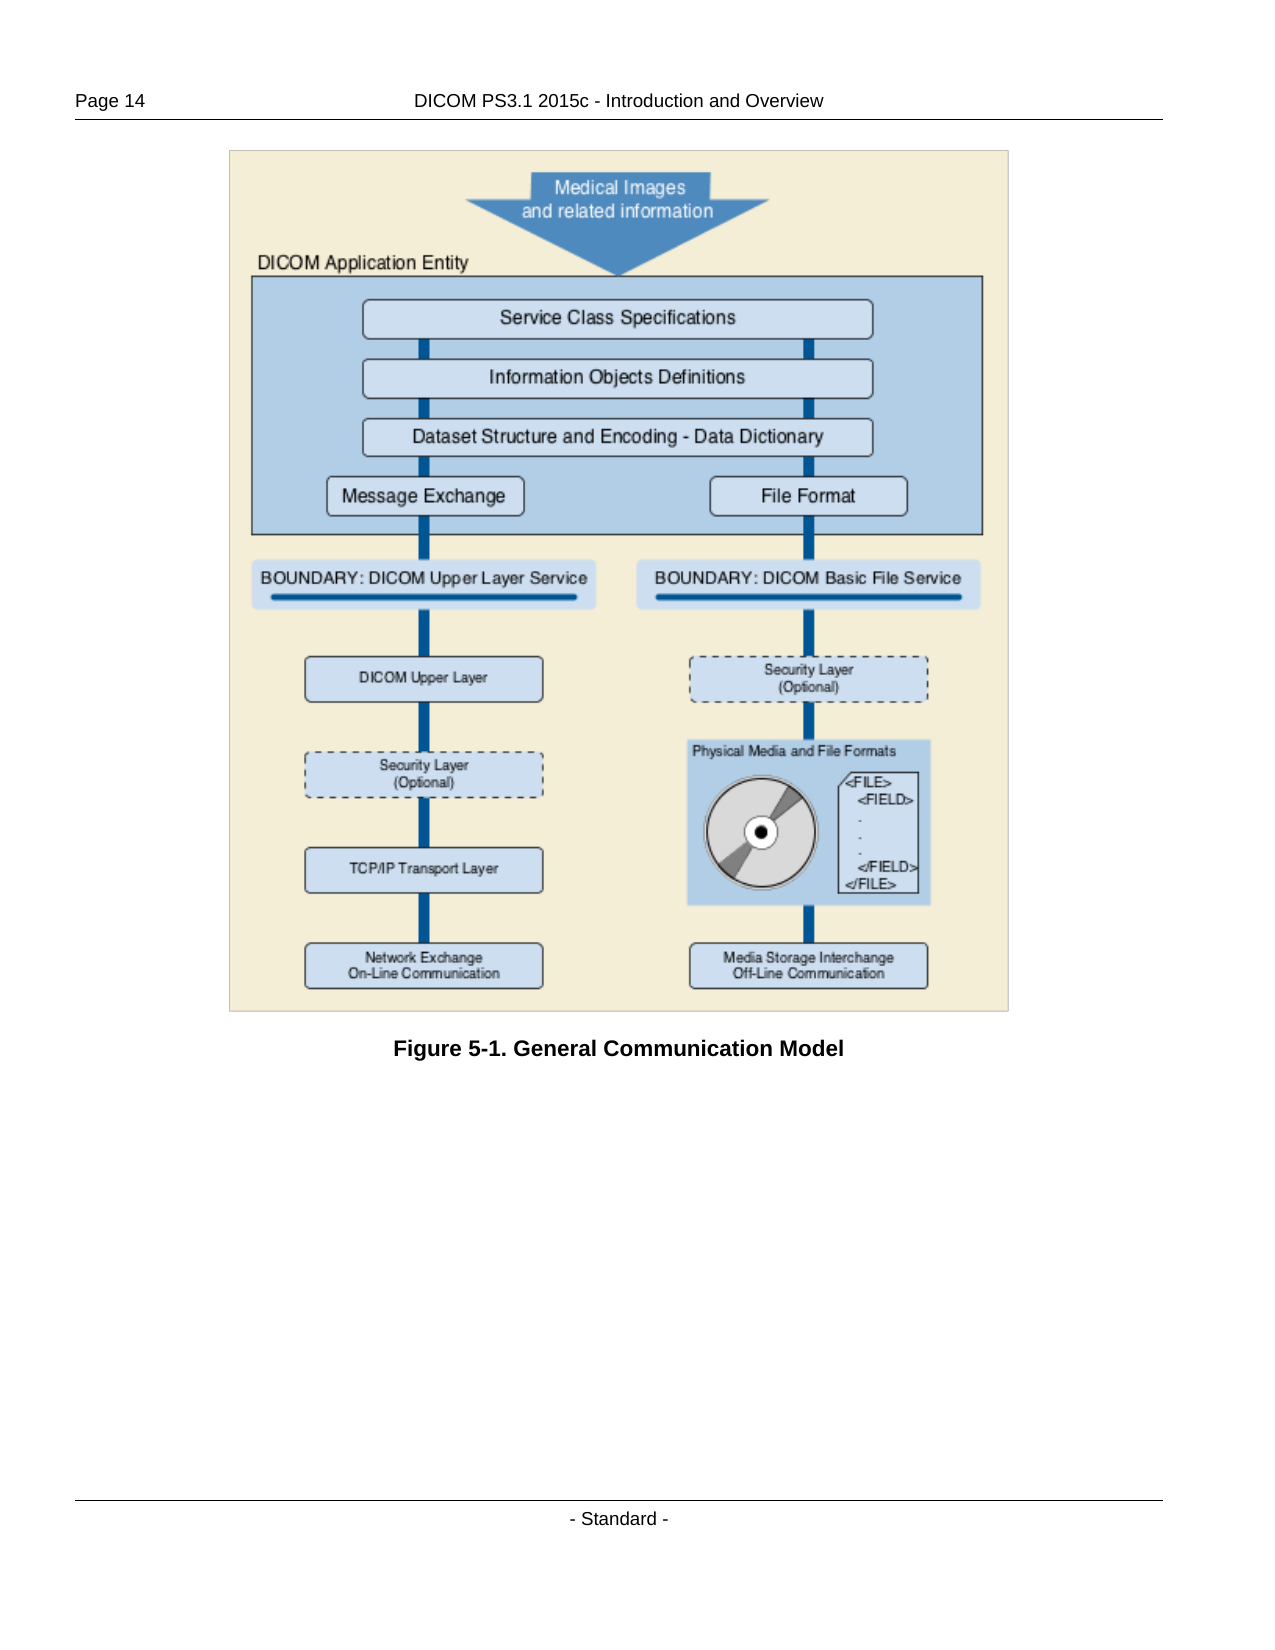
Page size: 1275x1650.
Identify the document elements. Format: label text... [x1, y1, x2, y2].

text Figure 5-1. General Communication Model [75, 1035, 1162, 1061]
picture [228, 150, 1010, 1013]
